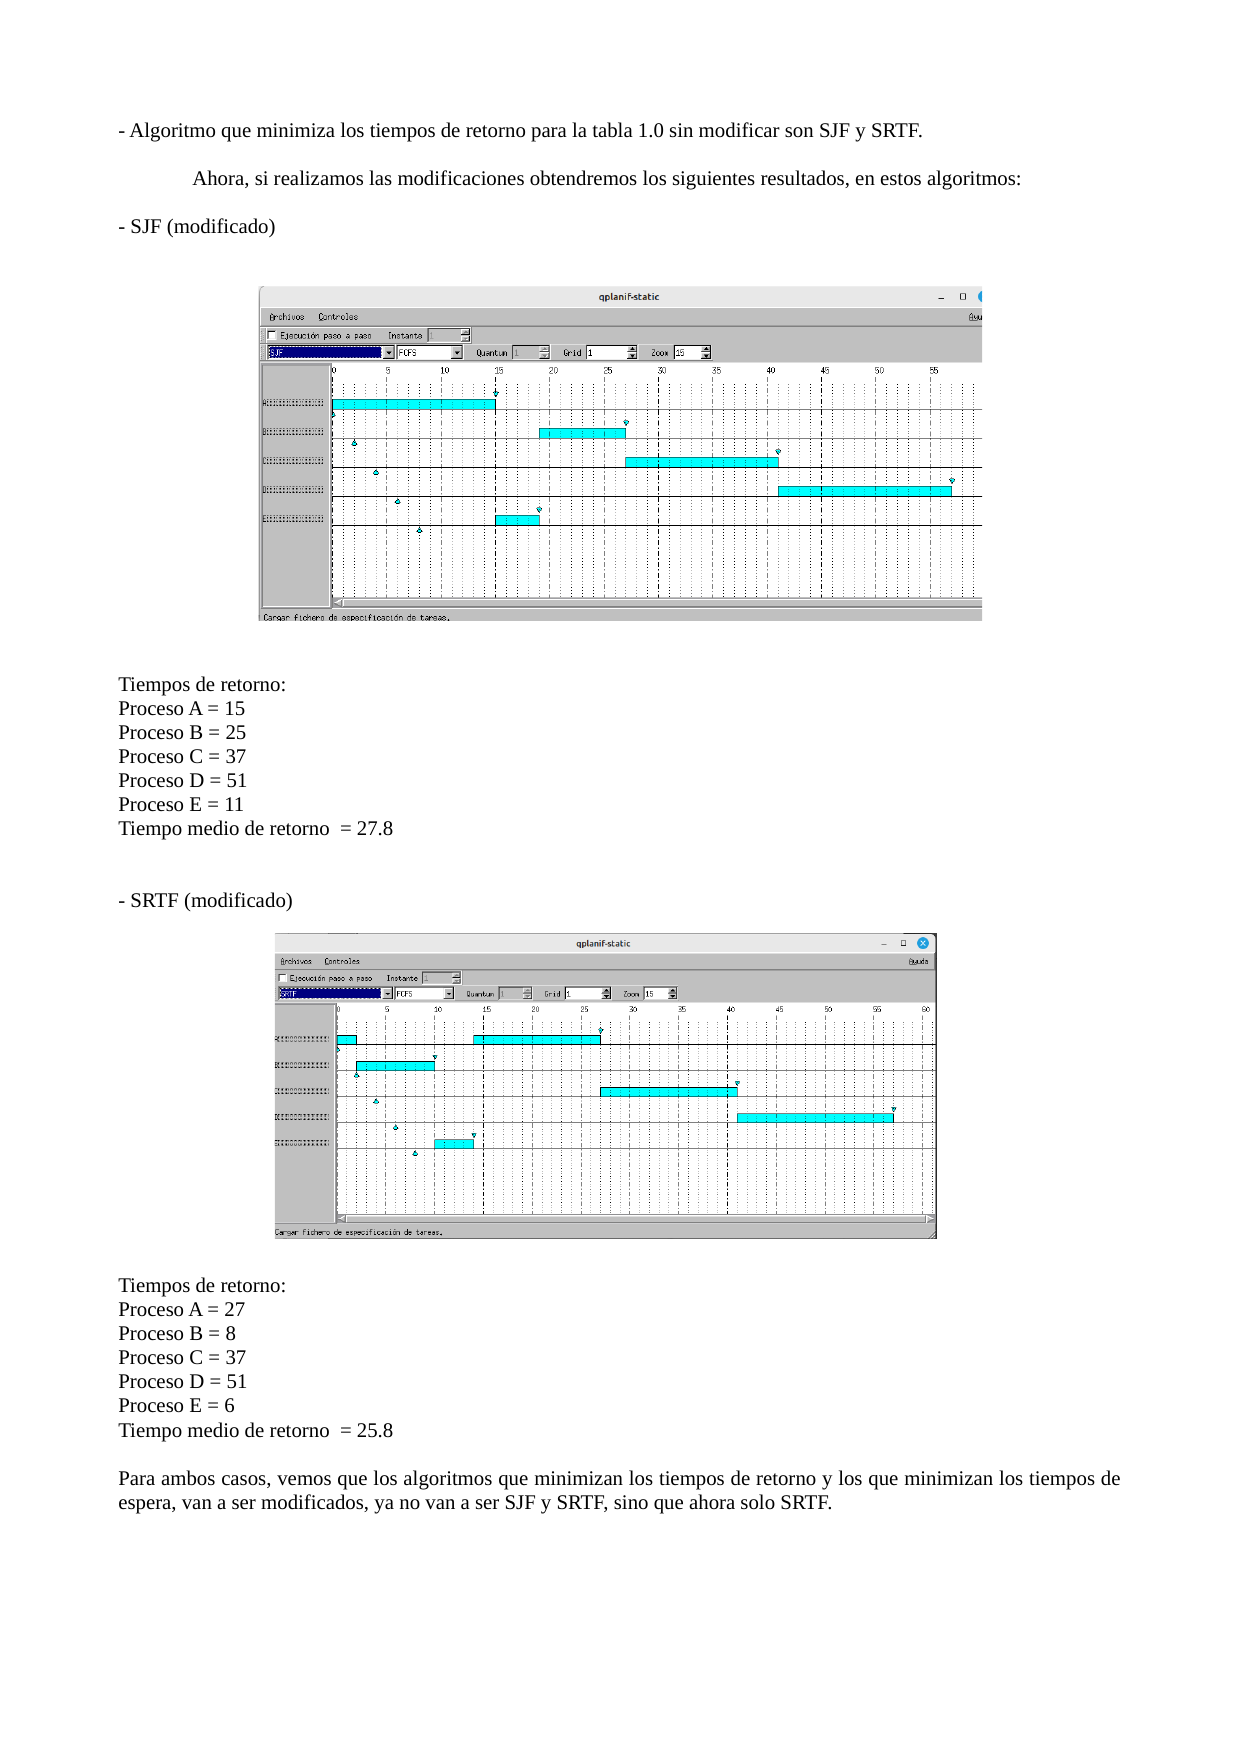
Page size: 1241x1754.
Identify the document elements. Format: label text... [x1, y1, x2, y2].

text Proceso D = 51 [118, 768, 1122, 792]
text Proceso D = 51 [118, 1369, 1122, 1393]
text Tiempo medio de retorno = 27.8 [118, 816, 1122, 840]
text Tiempos de retorno: [118, 672, 1122, 696]
picture [258, 286, 983, 621]
text - SRTF (modificado) [118, 888, 1122, 912]
text Proceso C = 37 [118, 744, 1122, 768]
text Ahora, si realizamos las modificaciones obtendremos los siguientes resultados, en estos algoritmos: [118, 166, 1122, 190]
text Para ambos casos, vemos que los algoritmos que minimizan los tiempos de retorno y los que minimizan los tiempos de espera, van a ser modificados, ya no van a ser SJF y SRTF, sino que ahora solo SRTF. [118, 1466, 1122, 1514]
text Proceso E = 11 [118, 792, 1122, 816]
text - Algoritmo que minimiza los tiempos de retorno para la tabla 1.0 sin modificar son SJF y SRTF. [118, 118, 1122, 142]
text Tiempos de retorno: [118, 1273, 1122, 1297]
text Proceso B = 8 [118, 1321, 1122, 1345]
text Proceso B = 25 [118, 720, 1122, 744]
text Proceso A = 15 [118, 696, 1122, 720]
text Proceso E = 6 [118, 1393, 1122, 1417]
text Proceso C = 37 [118, 1345, 1122, 1369]
text Proceso A = 27 [118, 1297, 1122, 1321]
text Tiempo medio de retorno = 25.8 [118, 1417, 1122, 1442]
text - SJF (modificado) [118, 214, 1122, 238]
picture [274, 933, 937, 1239]
